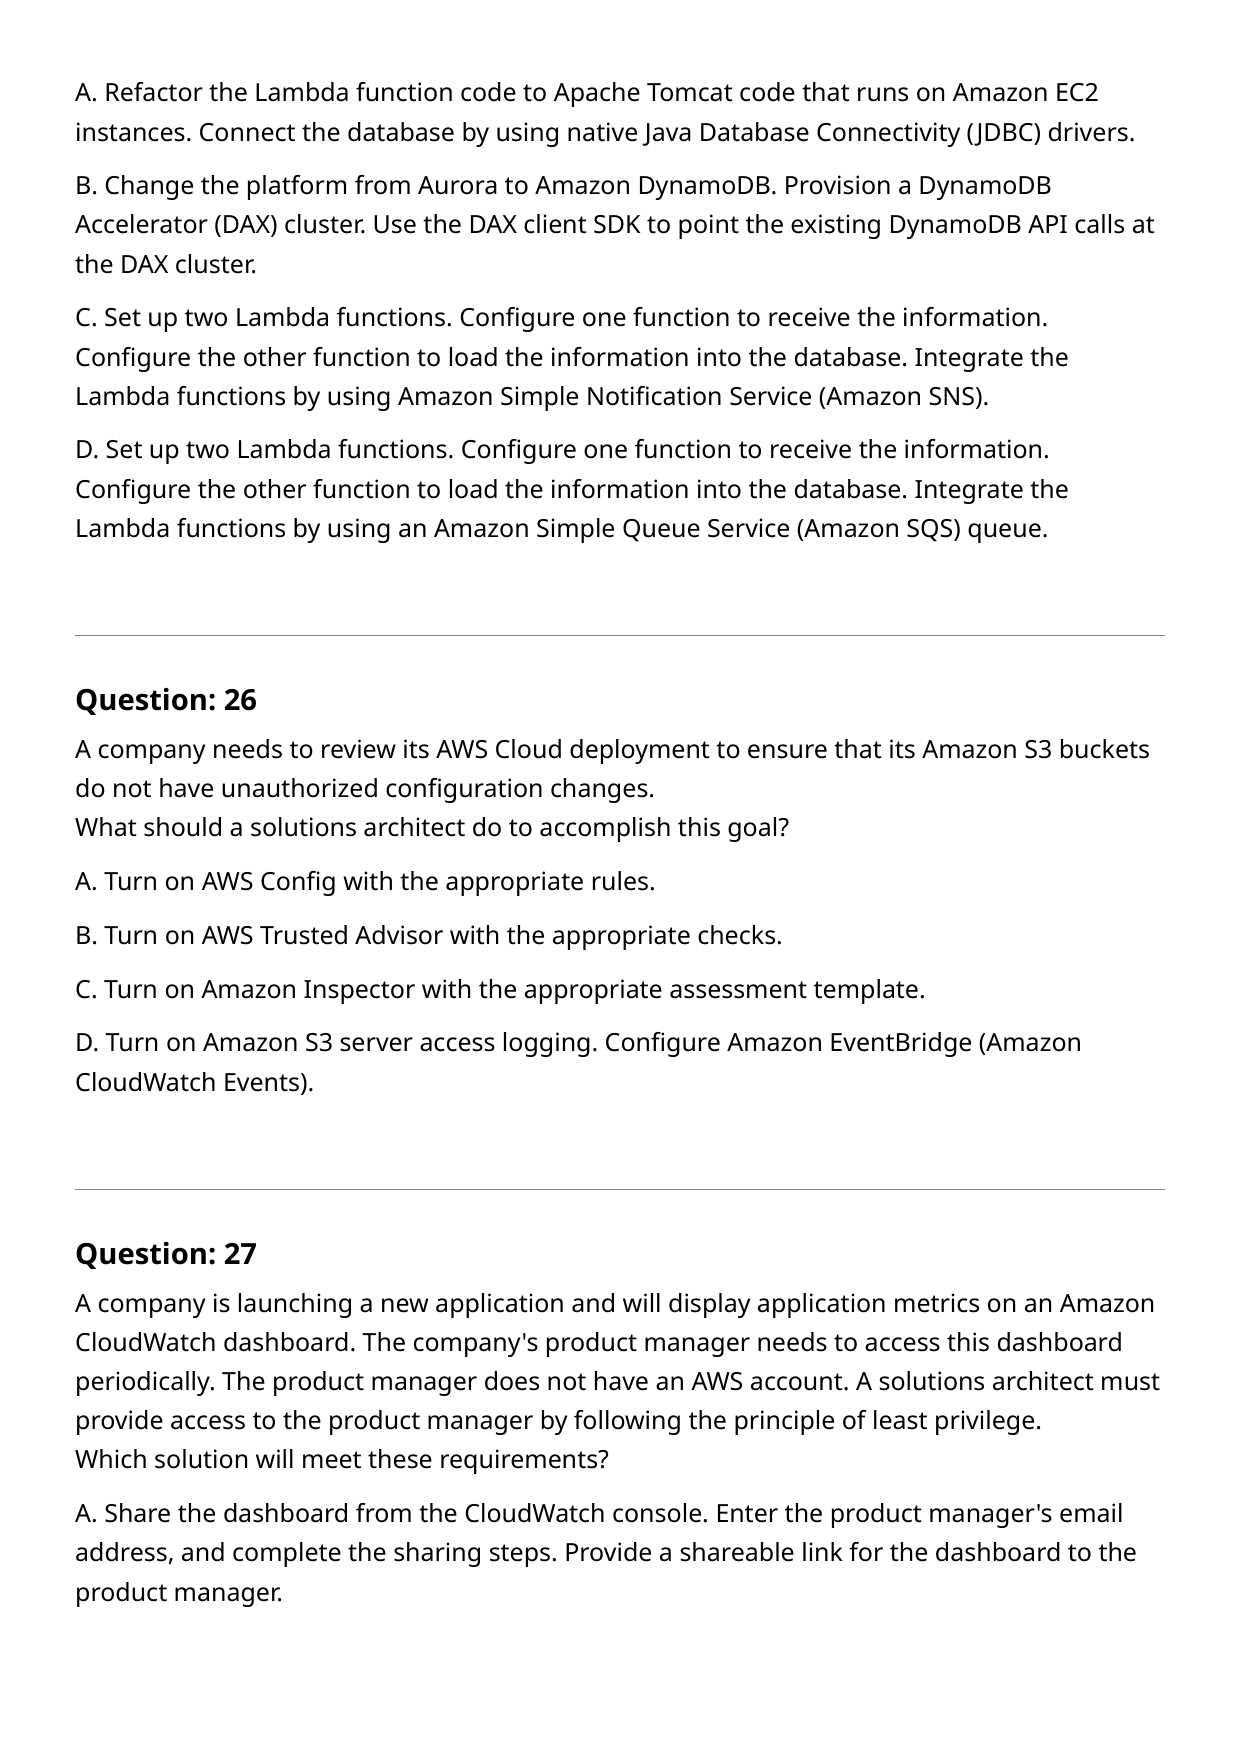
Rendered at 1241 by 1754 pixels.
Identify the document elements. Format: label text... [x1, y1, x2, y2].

subtitle Question: 27 [75, 1233, 1165, 1273]
text D. Set up two Lambda functions. Configure one function to receive the information. Configure the other function to load the information into the database. Integrate the Lambda functions by using an Amazon Simple Queue Service (Amazon SQS) queue. [75, 432, 1165, 544]
subtitle Question: 26 [75, 679, 1165, 719]
text C. Set up two Lambda functions. Configure one function to receive the information. Configure the other function to load the information into the database. Integrate the Lambda functions by using Amazon Simple Notification Service (Amazon SNS). [75, 300, 1165, 412]
text A. Turn on AWS Config with the appropriate rules. [75, 864, 1165, 898]
text D. Turn on Amazon S3 server access logging. Configure Amazon EventBridge (Amazon CloudWatch Events). [75, 1025, 1165, 1098]
text A company is launching a new application and will display application metrics on an Amazon CloudWatch dashboard. The company's product manager needs to access this dashboard periodically. The product manager does not have an AWS account. A solutions architect must provide access to the product manager by following the principle of least privilege. Which solution will meet these requirements? [75, 1285, 1165, 1476]
text C. Turn on Amazon Inspector with the appropriate assessment template. [75, 971, 1165, 1005]
text A. Refactor the Lambda function code to Apache Tomcat code that runs on Amazon EC2 instances. Connect the database by using native Java Database Connectivity (JDBC) drivers. [75, 75, 1165, 148]
text B. Change the platform from Aurora to Amazon DynamoDB. Provision a DynamoDB Accelerator (DAX) cluster. Use the DAX client SDK to point the existing DynamoDB API calls at the DAX cluster. [75, 168, 1165, 280]
text A. Share the dashboard from the CloudWatch console. Enter the product manager's email address, and complete the sharing steps. Provide a shareable link for the dashboard to the product manager. [75, 1496, 1165, 1608]
text B. Turn on AWS Trusted Advisor with the appropriate checks. [75, 917, 1165, 952]
text A company needs to review its AWS Cloud deployment to ensure that its Amazon S3 buckets do not have unauthorized configuration changes. What should a solutions architect do to accomplish this goal? [75, 732, 1165, 844]
